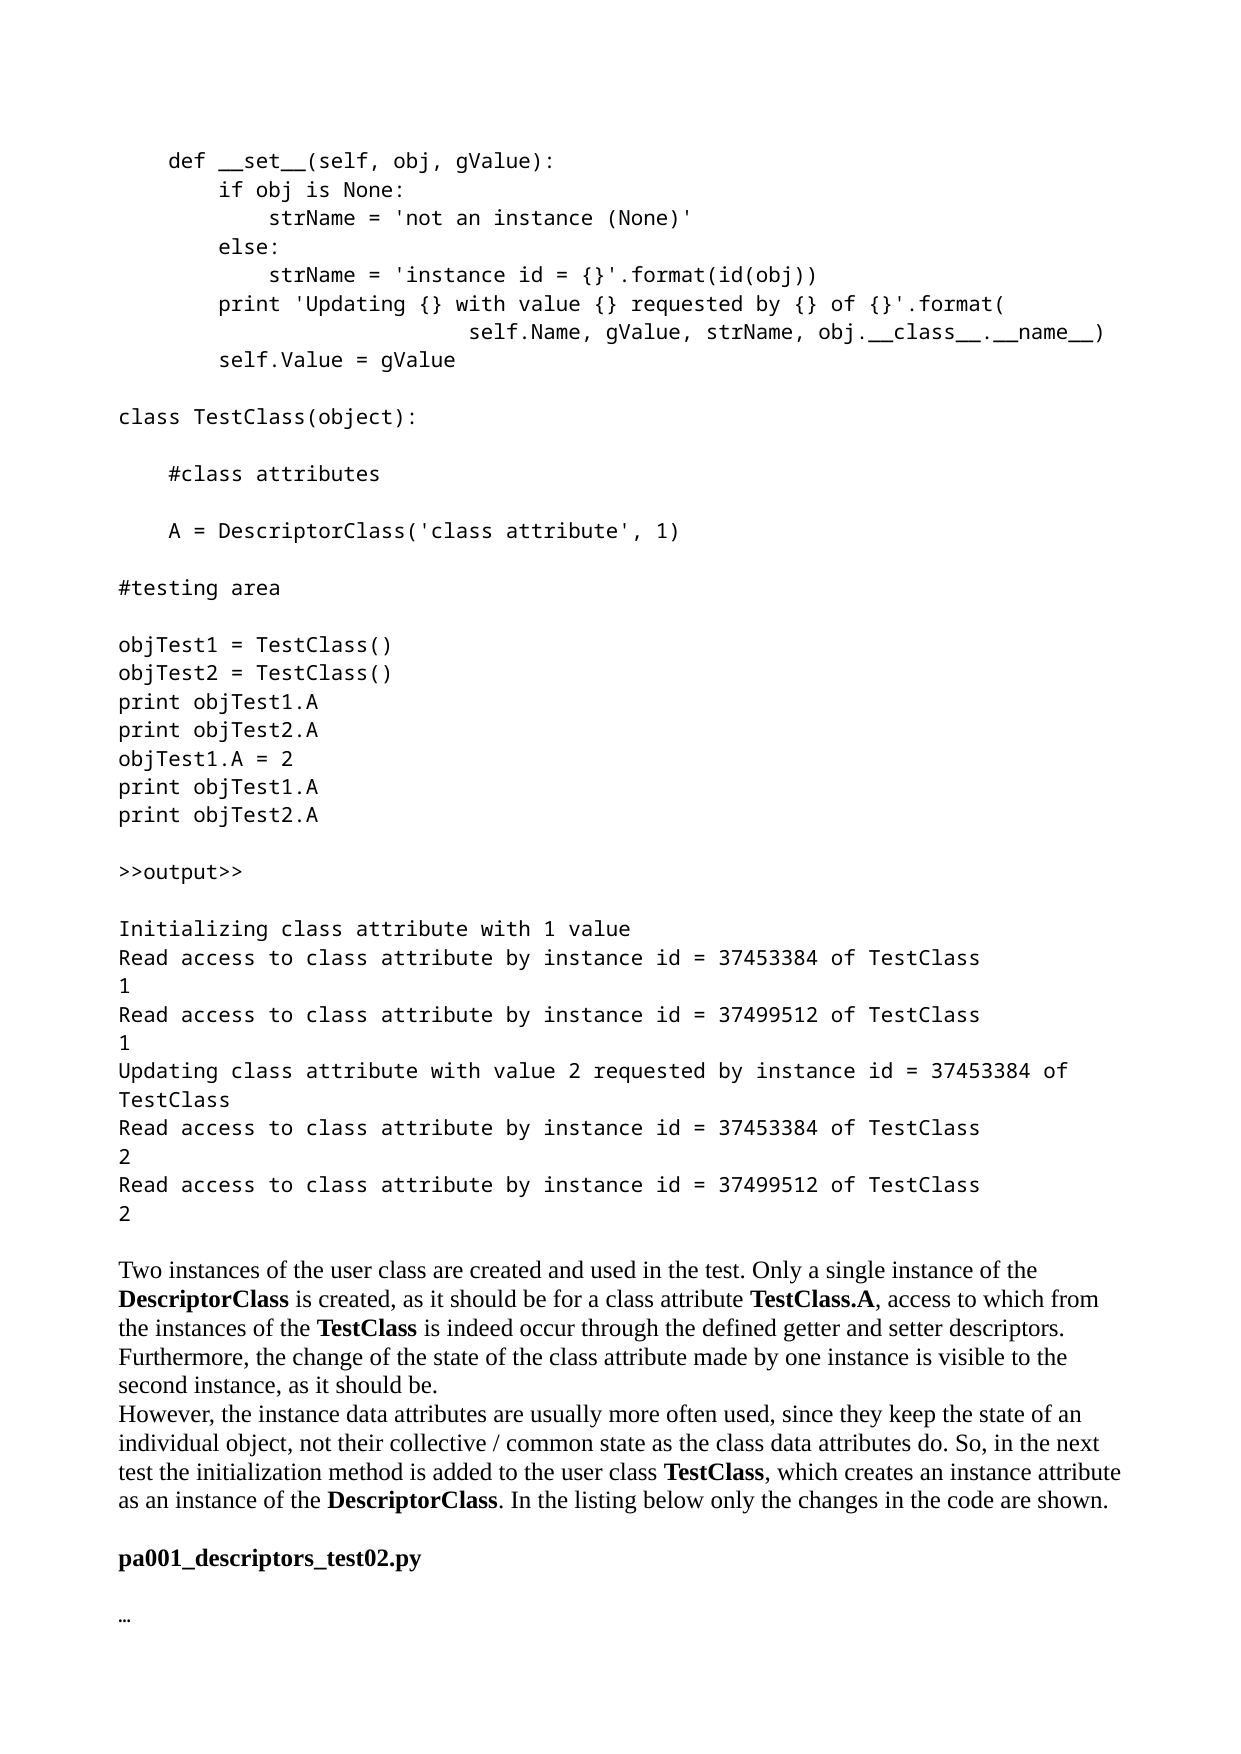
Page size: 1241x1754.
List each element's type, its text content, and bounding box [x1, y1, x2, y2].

text Updating class attribute with value 2 requested by instance id = 37453384 of TestClass [118, 1057, 1122, 1113]
text class TestClass(object): [118, 402, 1122, 431]
text self.Name, gValue, strName, obj.__class__.__name__) [118, 317, 1122, 346]
text Two instances of the user class are created and used in the test. Only a single instance of the DescriptorClass is created, as it should be for a class attribute TestClass.A, access to which from the instances of the TestClass is indeed occur through the defined getter and setter descriptors. Furthermore, the change of the state of the class attribute made by one instance is visible to the second instance, as it should be. [118, 1256, 1122, 1399]
text … [118, 1601, 1122, 1629]
text print objTest1.A [118, 687, 1122, 715]
text self.Value = gValue [118, 346, 1122, 374]
text strName = 'not an instance (None)' [118, 203, 1122, 232]
text print objTest2.A [118, 715, 1122, 744]
text 1 [118, 971, 1122, 1000]
text Read access to class attribute by instance id = 37499512 of TestClass [118, 1170, 1122, 1199]
text 1 [118, 1028, 1122, 1057]
text However, the instance data attributes are usually more often used, since they keep the state of an individual object, not their collective / common state as the class data attributes do. So, in the next test the initialization method is added to the user class TestClass, which creates an instance attribute as an instance of the DescriptorClass. In the listing below only the changes in the code are shown. [118, 1399, 1122, 1514]
text print objTest2.A [118, 801, 1122, 829]
text else: [118, 232, 1122, 260]
text #testing area [118, 573, 1122, 602]
text objTest1 = TestClass() [118, 630, 1122, 658]
text strName = 'instance id = {}'.format(id(obj)) [118, 260, 1122, 289]
text Read access to class attribute by instance id = 37499512 of TestClass [118, 1000, 1122, 1028]
text if obj is None: [118, 175, 1122, 203]
text objTest2 = TestClass() [118, 658, 1122, 687]
text A = DescriptorClass('class attribute', 1) [118, 516, 1122, 545]
text objTest1.A = 2 [118, 744, 1122, 772]
text print objTest1.A [118, 772, 1122, 801]
text Initializing class attribute with 1 value [118, 914, 1122, 943]
text print 'Updating {} with value {} requested by {} of {}'.format( [118, 289, 1122, 317]
text 2 [118, 1142, 1122, 1170]
text >>output>> [118, 857, 1122, 886]
text pa001_descriptors_test02.py [118, 1543, 1122, 1572]
text Read access to class attribute by instance id = 37453384 of TestClass [118, 943, 1122, 971]
text def __set__(self, obj, gValue): [118, 147, 1122, 175]
text #class attributes [118, 459, 1122, 488]
text Read access to class attribute by instance id = 37453384 of TestClass [118, 1113, 1122, 1142]
text 2 [118, 1199, 1122, 1227]
